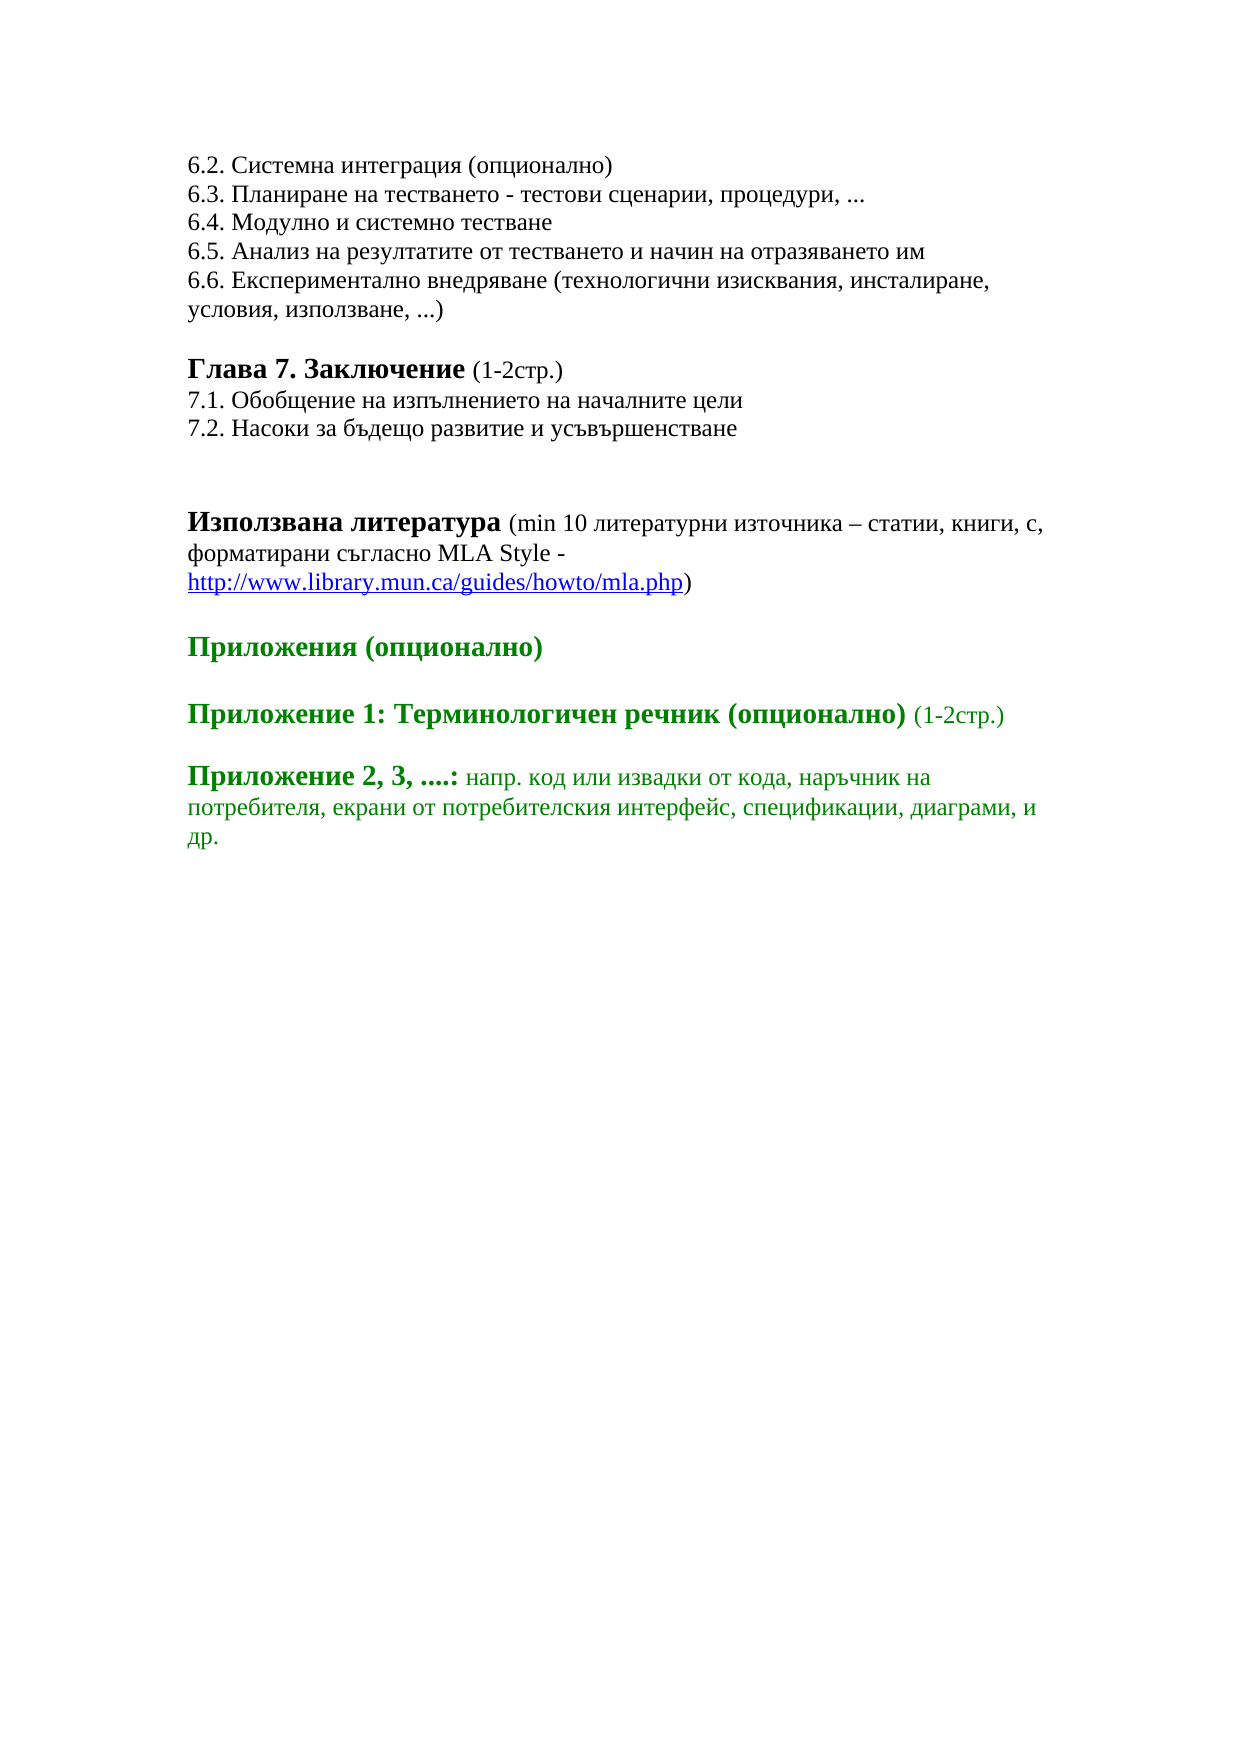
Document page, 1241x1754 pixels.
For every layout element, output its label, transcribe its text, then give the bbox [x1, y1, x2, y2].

text Приложение 1: Терминологичен речник (опционално) (1-2стр.) [187, 696, 1053, 730]
text 6.2. Системна интеграция (опционално) [187, 150, 1053, 179]
text Приложение 2, 3, ....: напр. код или извадки от кода, наръчник на потребителя, екрани от потребителския интерфейс, спецификации, диаграми, и др. [187, 758, 1053, 849]
text Приложения (опционално) [187, 629, 1053, 663]
text 6.5. Анализ на резултатите от тестването и начин на отразяването им [187, 236, 1053, 265]
text 6.6. Експериментално внедряване (технологични изисквания, инсталиране, условия, използване, ...) [187, 265, 1053, 322]
text Използвана литература (min 10 литературни източника – статии, книги, с, форматирани съгласно MLA Style - http://www.library.mun.ca/guides/howto/mla.php) [187, 504, 1053, 596]
text 6.4. Модулно и системно тестване [187, 207, 1053, 236]
text 6.3. Планиране на тестването - тестови сценарии, процедури, ... [187, 179, 1053, 207]
text 7.2. Насоки за бъдещо развитие и усъвършенстване [187, 413, 1053, 442]
text Глава 7. Заключение (1-2стр.) [187, 351, 1053, 385]
text 7.1. Обобщение на изпълнението на началните цели [187, 385, 1053, 413]
